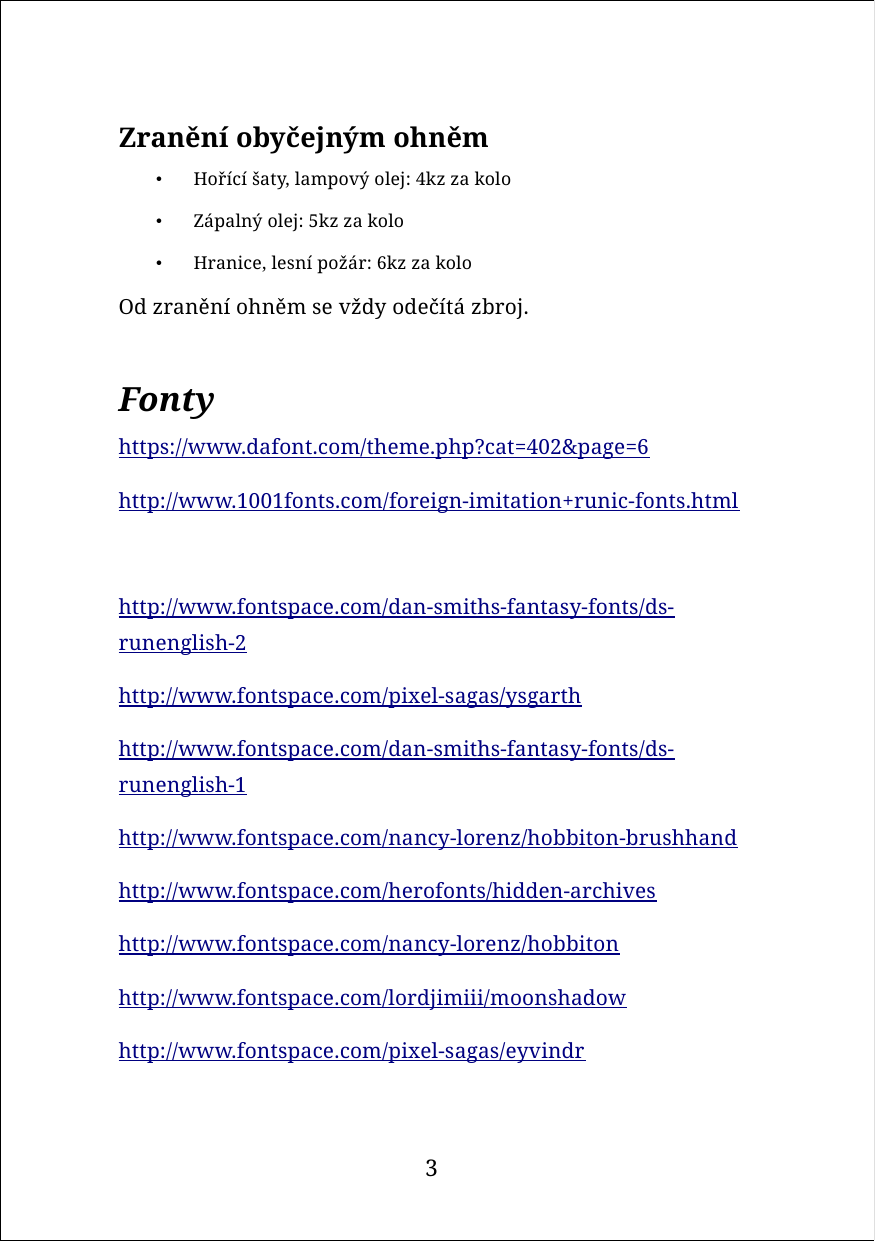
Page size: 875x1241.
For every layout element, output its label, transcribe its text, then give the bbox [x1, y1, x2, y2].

text http://www.fontspace.com/herofonts/hidden-archives [118, 876, 756, 904]
text http://www.fontspace.com/nancy-lorenz/hobbiton-brushhand [118, 823, 756, 851]
list Hranice, lesní požár: 6kz za kolo [156, 251, 756, 275]
text Od zranění ohněm se vždy odečítá zbroj. [118, 292, 756, 321]
text http://www.fontspace.com/pixel-sagas/eyvindr [118, 1036, 756, 1064]
subtitle Zranění obyčejným ohněm [118, 118, 756, 155]
text http://www.1001fonts.com/foreign-imitation+runic-fonts.html [118, 486, 756, 514]
text http://www.fontspace.com/dan-smiths-fantasy-fonts/ds-runenglish-1 [118, 734, 756, 798]
text https://www.dafont.com/theme.php?cat=402&page=6 [118, 432, 756, 461]
subtitle Fonty [118, 375, 756, 421]
text http://www.fontspace.com/nancy-lorenz/hobbiton [118, 929, 756, 958]
text http://www.fontspace.com/dan-smiths-fantasy-fonts/ds-runenglish-2 [118, 592, 756, 656]
list Hořící šaty, lampový olej: 4kz za kolo [156, 167, 756, 191]
text http://www.fontspace.com/pixel-sagas/ysgarth [118, 681, 756, 709]
text http://www.fontspace.com/lordjimiii/moonshadow [118, 983, 756, 1011]
list Zápalný olej: 5kz za kolo [156, 209, 756, 233]
